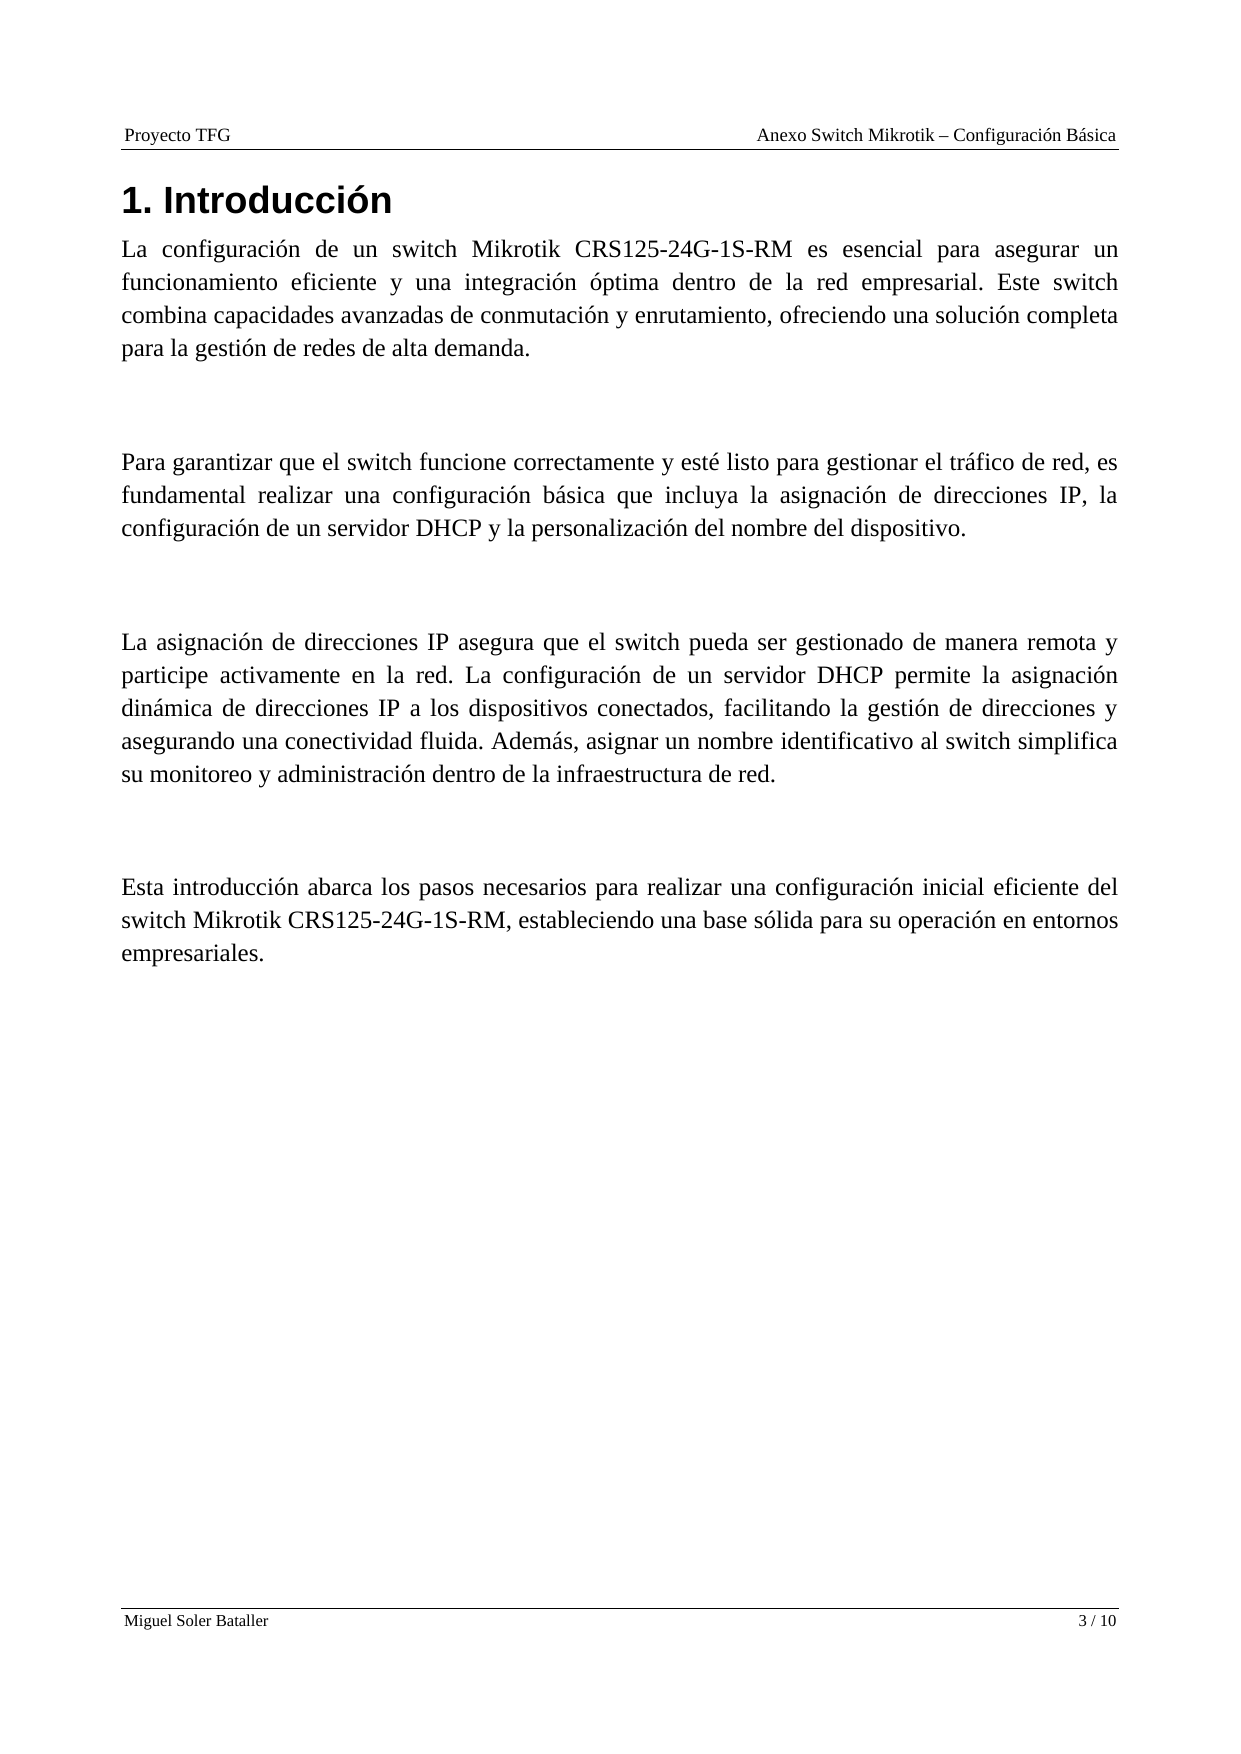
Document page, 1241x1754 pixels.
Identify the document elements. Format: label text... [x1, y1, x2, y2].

subtitle 1. Introducción [121, 178, 1119, 222]
text Esta introducción abarca los pasos necesarios para realizar una configuración inicial eficiente del switch Mikrotik CRS125-24G-1S-RM, estableciendo una base sólida para su operación en entornos empresariales. [121, 806, 1119, 967]
text La configuración de un switch Mikrotik CRS125-24G-1S-RM es esencial para asegurar un funcionamiento eficiente y una integración óptima dentro de la red empresarial. Este switch combina capacidades avanzadas de conmutación y enrutamiento, ofreciendo una solución completa para la gestión de redes de alta demanda. [121, 234, 1119, 362]
text La asignación de direcciones IP asegura que el switch pueda ser gestionado de manera remota y participe activamente en la red. La configuración de un servidor DHCP permite la asignación dinámica de direcciones IP a los dispositivos conectados, facilitando la gestión de direcciones y asegurando una conectividad fluida. Además, asignar un nombre identificativo al switch simplifica su monitoreo y administración dentro de la infraestructura de red. [121, 561, 1119, 788]
text Para garantizar que el switch funcione correctamente y esté listo para gestionar el tráfico de red, es fundamental realizar una configuración básica que incluya la asignación de direcciones IP, la configuración de un servidor DHCP y la personalización del nombre del dispositivo. [121, 381, 1119, 542]
